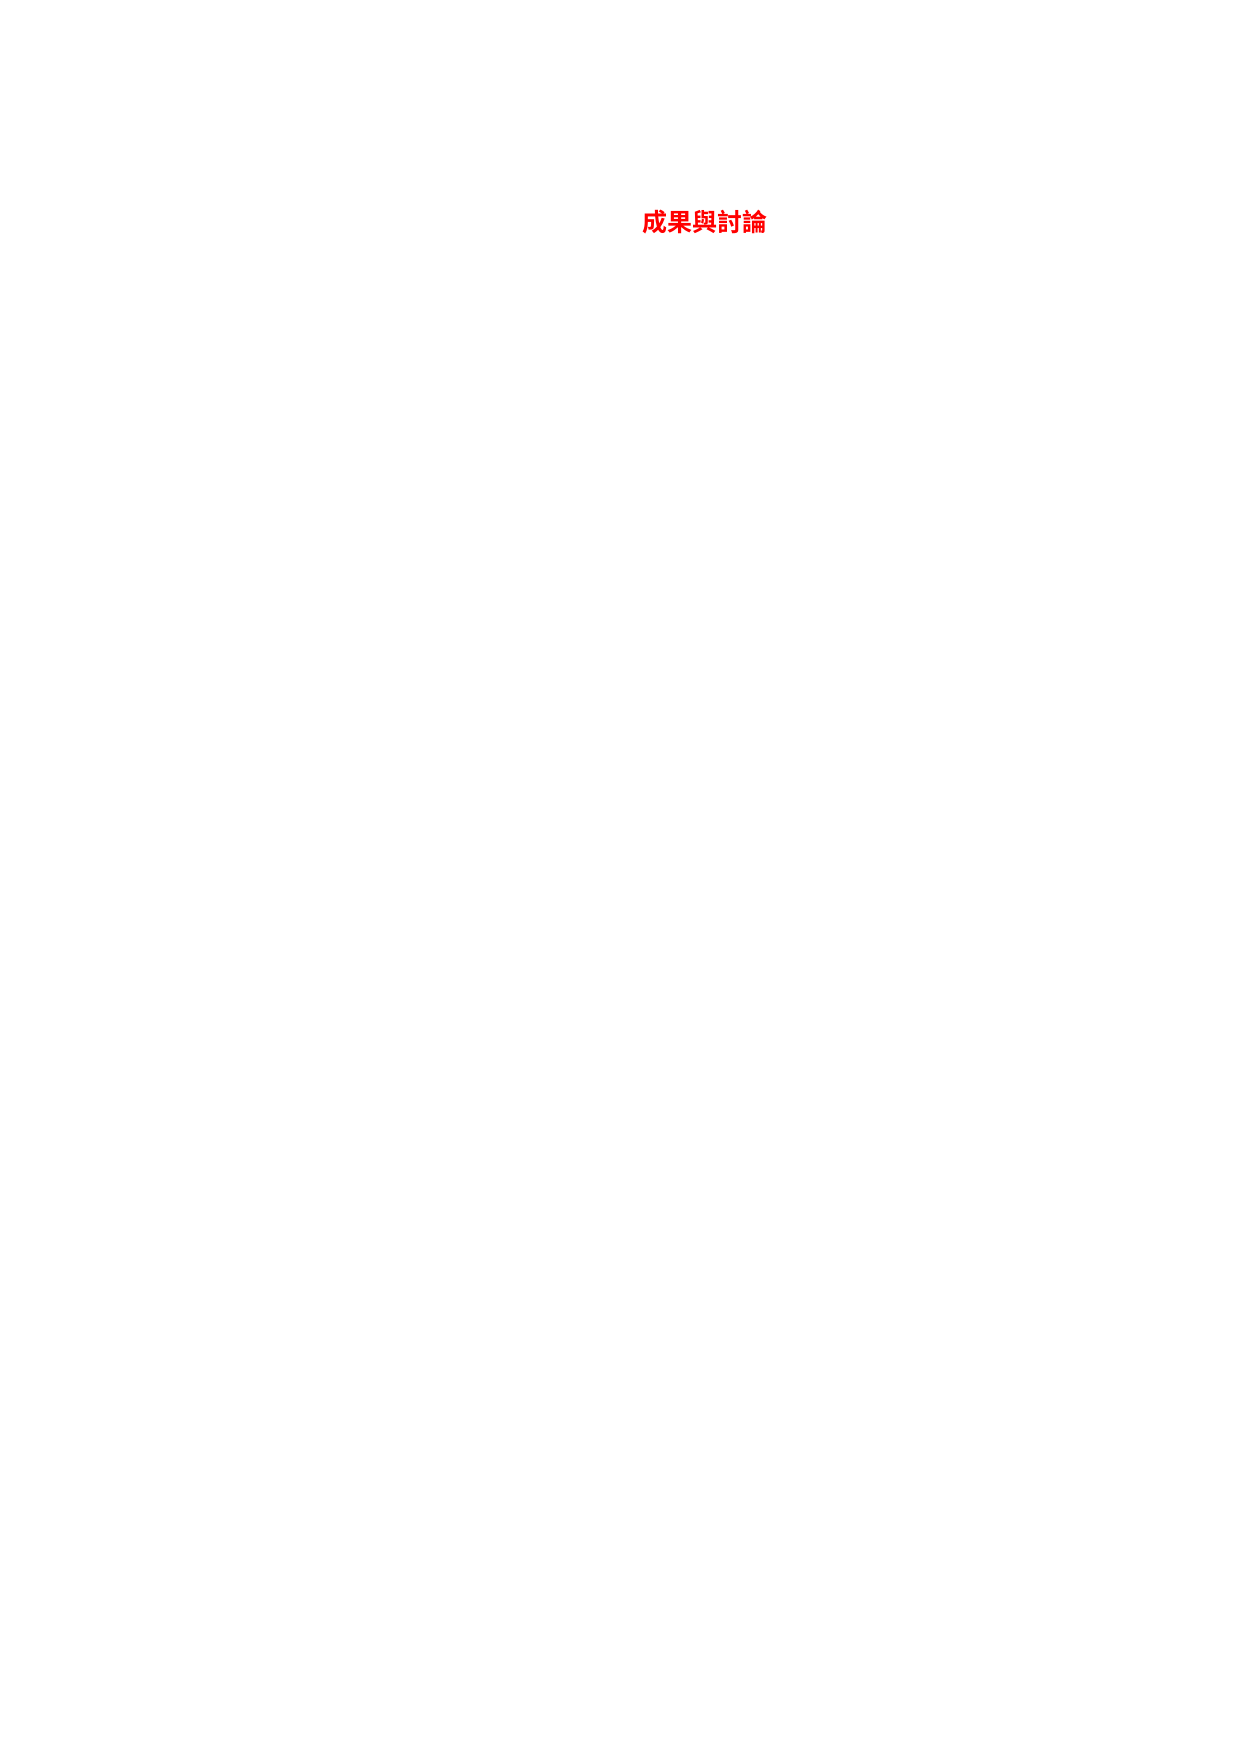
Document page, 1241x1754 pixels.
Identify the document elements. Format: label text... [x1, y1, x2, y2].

text 成果與討論 [642, 202, 1193, 238]
